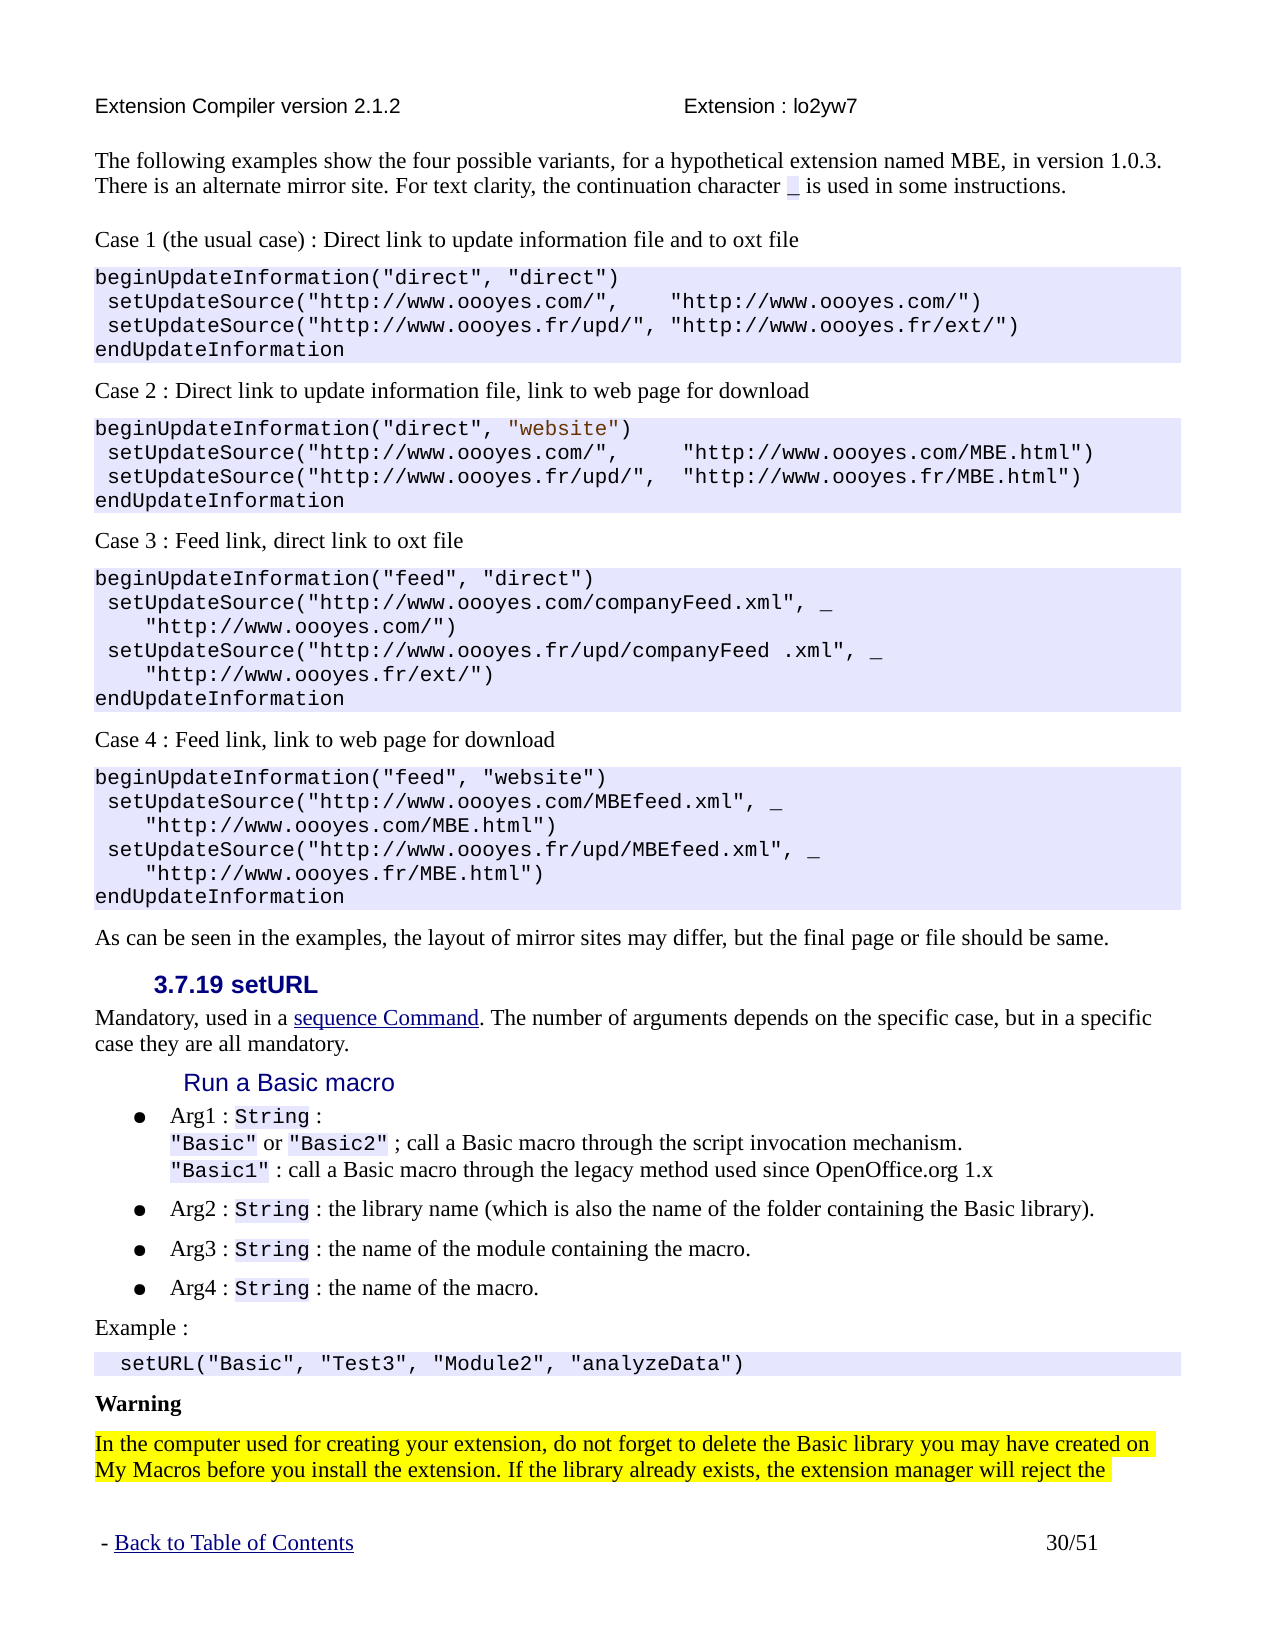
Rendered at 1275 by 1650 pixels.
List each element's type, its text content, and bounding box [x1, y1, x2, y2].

list Arg2 : String : the library name (which is also the name of the folder containing the Basic library). [132, 1196, 1181, 1223]
subtitle setURL [153, 971, 1181, 999]
text setUpdateSource("http://www.oooyes.fr/upd/", "http://www.oooyes.fr/MBE.html") [94, 466, 1181, 489]
text setUpdateSource("http://www.oooyes.com/MBEfeed.xml", _ [94, 791, 1181, 814]
text beginUpdateInformation("feed", "direct") [94, 568, 1181, 592]
text As can be seen in the examples, the layout of mirror sites may differ, but the final page or file should be same. [94, 925, 1181, 951]
text beginUpdateInformation("direct", "website") [94, 418, 507, 442]
text setUpdateSource("http://www.oooyes.com/", "http://www.oooyes.com/") [94, 291, 1181, 315]
text setUpdateSource("http://www.oooyes.com/", "http://www.oooyes.com/MBE.html") [94, 442, 1181, 466]
text beginUpdateInformation("feed", "website") [94, 767, 1181, 791]
text Case 4 : Feed link, link to web page for download [94, 727, 1181, 752]
text beginUpdateInformation("direct", "website") [619, 418, 1181, 442]
text "http://www.oooyes.fr/ext/") [94, 664, 1181, 688]
text endUpdateInformation [94, 489, 1181, 513]
subtitle Run a Basic macro [183, 1068, 1181, 1097]
text Case 1 (the usual case) : Direct link to update information file and to oxt file [94, 227, 1181, 253]
text setUpdateSource("http://www.oooyes.fr/upd/companyFeed .xml", _ [94, 640, 1181, 664]
text "http://www.oooyes.com/MBE.html") [94, 814, 1181, 838]
text Warning [94, 1391, 1181, 1416]
text In the computer used for creating your extension, do not forget to delete the Basic library you may have created on My Macros before you install the extension. If the library already exists, the extension manager will reject the [94, 1431, 1181, 1482]
text Example : [94, 1314, 1181, 1340]
text The following examples show the four possible variants, for a hypothetical extension named MBE, in version 1.0.3. There is an alternate mirror site. For text clarity, the continuation character _ is used in some instructions. [94, 147, 1181, 200]
text endUpdateInformation [94, 339, 1181, 363]
text endUpdateInformation [94, 688, 1181, 712]
text Case 3 : Feed link, direct link to oxt file [94, 528, 1181, 554]
text "http://www.oooyes.fr/MBE.html") [94, 862, 1181, 886]
text endUpdateInformation [94, 886, 1181, 910]
list Arg4 : String : the name of the macro. [132, 1275, 1181, 1302]
text setUpdateSource("http://www.oooyes.com/companyFeed.xml", _ [94, 592, 1181, 616]
text "http://www.oooyes.com/") [94, 616, 1181, 640]
text setUpdateSource("http://www.oooyes.fr/upd/MBEfeed.xml", _ [94, 838, 1181, 862]
text Mandatory, used in a sequence Command. The number of arguments depends on the specific case, but in a specific case they are all mandatory. [94, 1005, 1181, 1056]
text beginUpdateInformation("direct", "direct") [94, 267, 1181, 291]
text setURL("Basic", "Test3", "Module2", "analyzeData") [94, 1352, 1181, 1376]
text setUpdateSource("http://www.oooyes.fr/upd/", "http://www.oooyes.fr/ext/") [94, 315, 1181, 339]
list Arg1 : String : "Basic" or "Basic2" ; call a Basic macro through the script invocation mechanism. "Basic1" : call a Basic macro through the legacy method used since OpenOffice.org 1.x [132, 1102, 1181, 1183]
text Case 2 : Direct link to update information file, link to web page for download [94, 378, 1181, 403]
list Arg3 : String : the name of the module containing the macro. [132, 1235, 1181, 1262]
